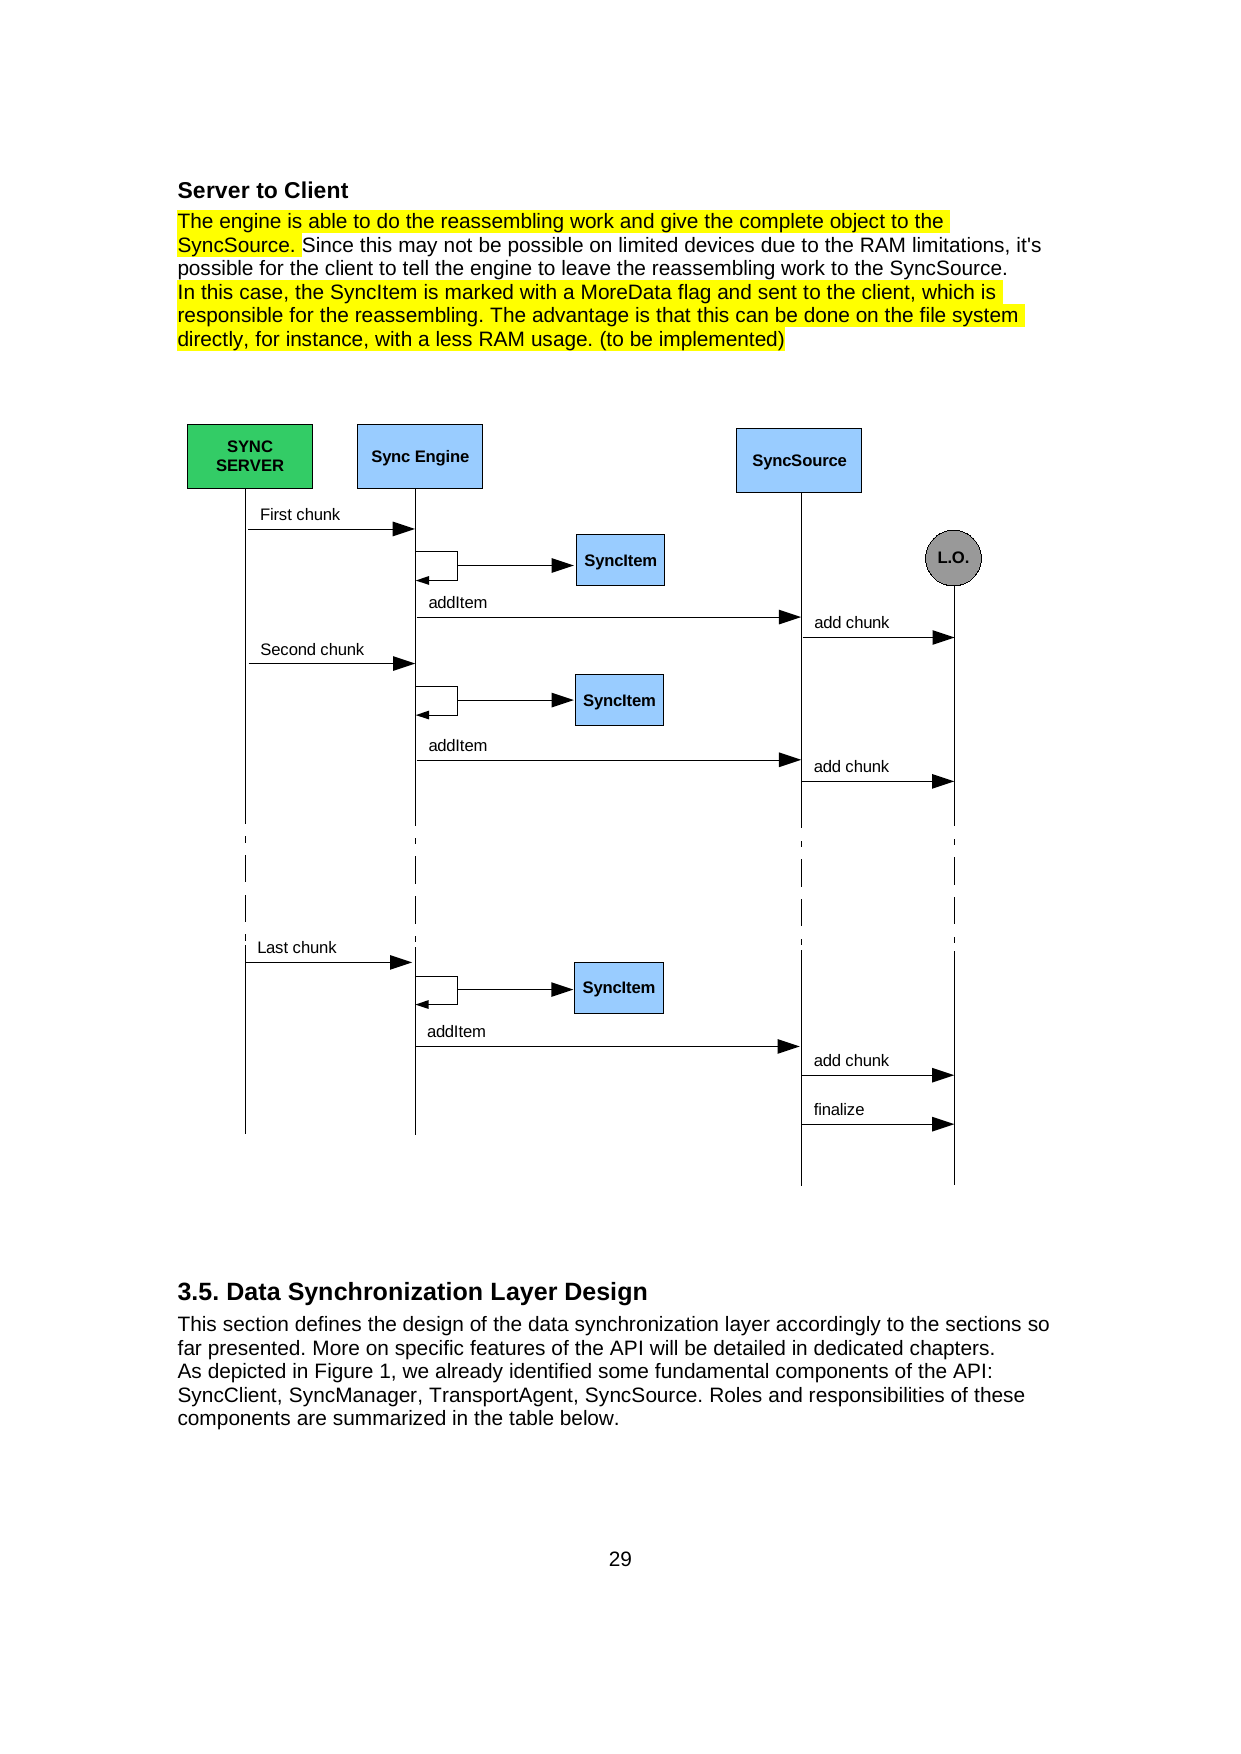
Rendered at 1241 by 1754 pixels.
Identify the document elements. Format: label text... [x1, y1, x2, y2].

subtitle Server to Client [177, 177, 1063, 203]
text This section defines the design of the data synchronization layer accordingly to the sections so far presented. More on specific features of the API will be detailed in dedicated chapters. [177, 1313, 1063, 1360]
subtitle Data Synchronization Layer Design [177, 1278, 1063, 1306]
text In this case, the SyncItem is marked with a MoreData flag and sent to the client, which is responsible for the reassembling. The advantage is that this can be done on the file system directly, for instance, with a less RAM usage. (to be implemented) [177, 280, 1063, 351]
text The engine is able to do the reassembling work and give the complete object to the SyncSource. Since this may not be possible on limited devices due to the RAM limitations, it's possible for the client to tell the engine to leave the reassembling work to the SyncSource. [177, 209, 1063, 280]
text As depicted in Figure 1, we already identified some fundamental components of the API: SyncClient, SyncManager, TransportAgent, SyncSource. Roles and responsibilities of these components are summarized in the table below. [177, 1360, 1063, 1430]
